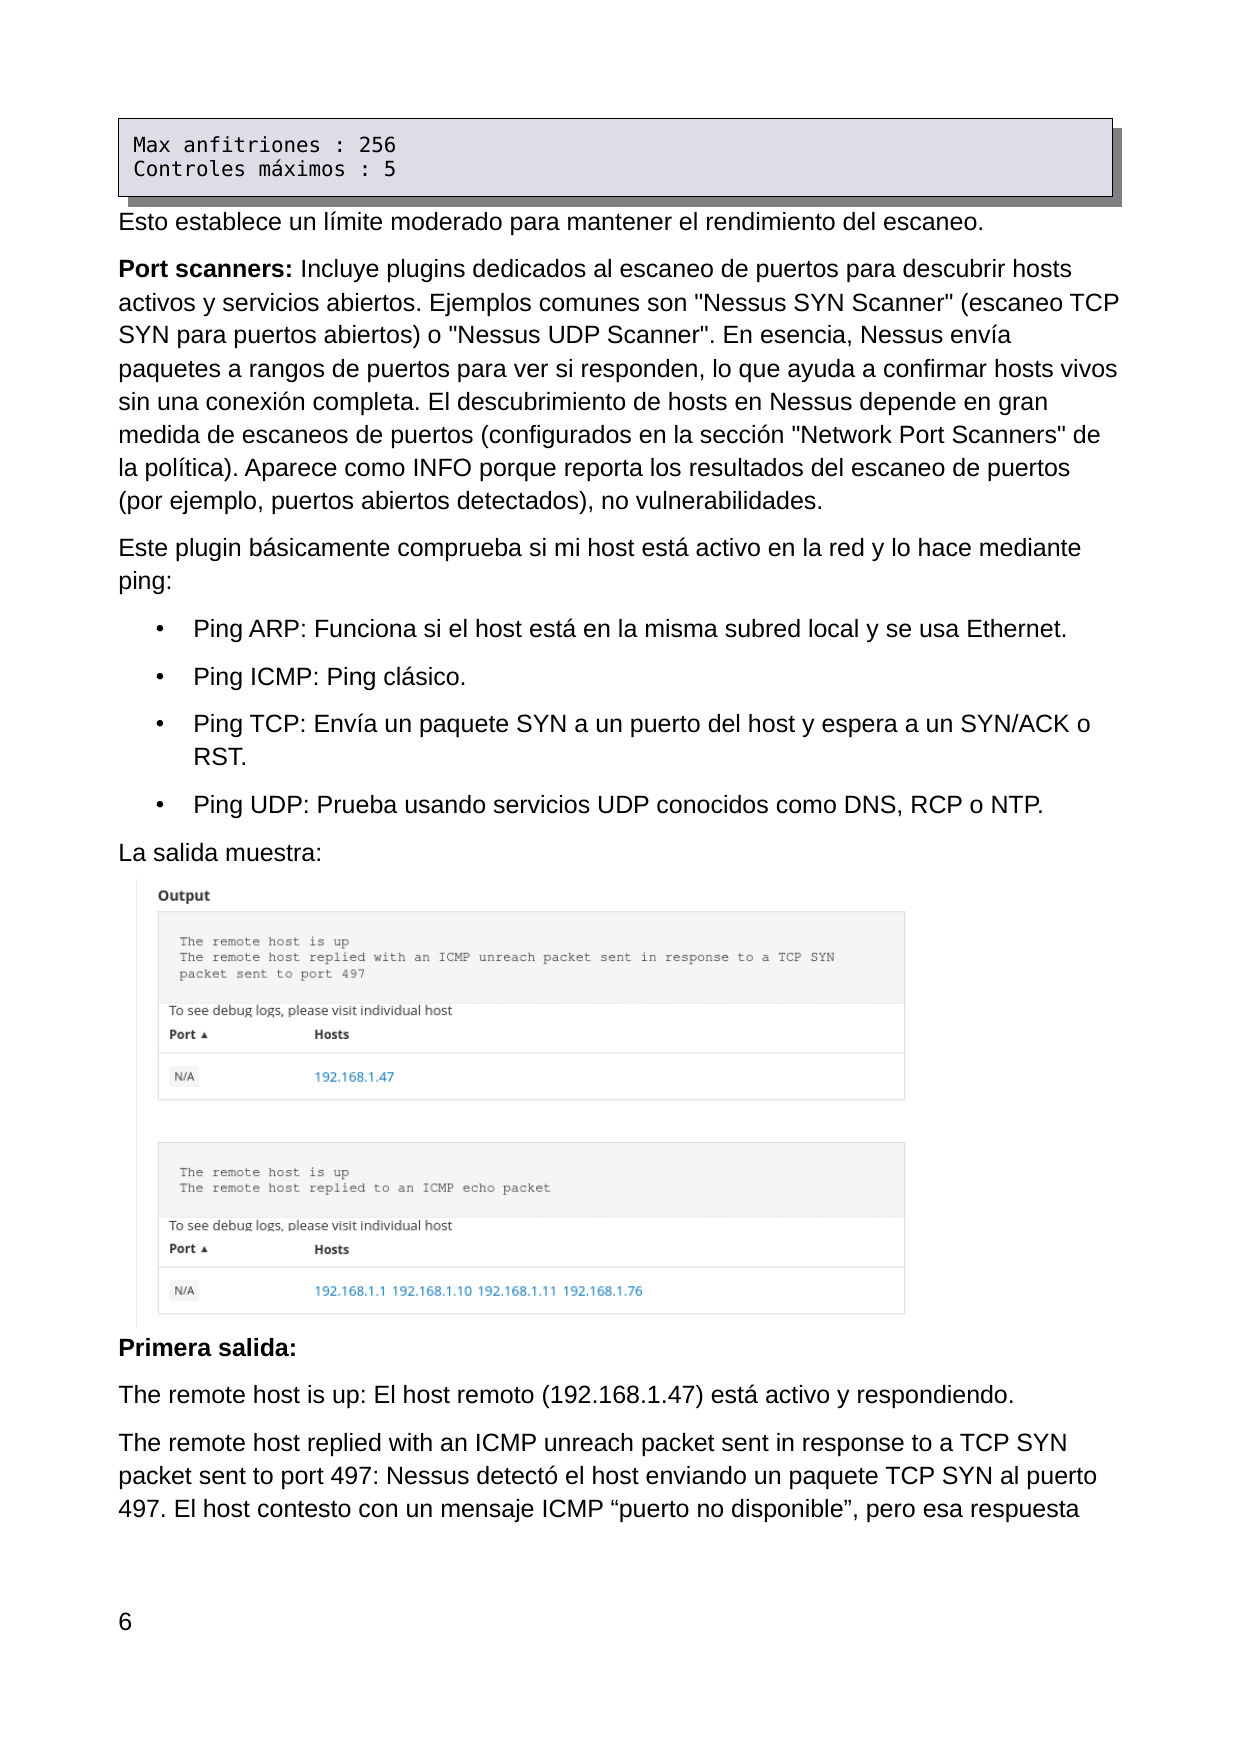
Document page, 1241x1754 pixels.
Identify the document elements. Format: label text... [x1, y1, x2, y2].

list Ping ARP: Funciona si el host está en la misma subred local y se usa Ethernet. [156, 614, 1122, 643]
text The remote host is up: El host remoto (192.168.1.47) está activo y respondiendo. [118, 1380, 1122, 1409]
text Este plugin básicamente comprueba si mi host está activo en la red y lo hace mediante ping: [118, 533, 1122, 595]
text Port scanners: Incluye plugins dedicados al escaneo de puertos para descubrir hosts activos y servicios abiertos. Ejemplos comunes son "Nessus SYN Scanner" (escaneo TCP SYN para puertos abiertos) o "Nessus UDP Scanner". En esencia, Nessus envía paquetes a rangos de puertos para ver si responden, lo que ayuda a confirmar hosts vivos sin una conexión completa. El descubrimiento de hosts en Nessus depende en gran medida de escaneos de puertos (configurados en la sección "Network Port Scanners" de la política). Aparece como INFO porque reporta los resultados del escaneo de puertos (por ejemplo, puertos abiertos detectados), no vulnerabilidades. [118, 254, 1122, 514]
text La salida muestra: [118, 838, 1122, 866]
list Ping TCP: Envía un paquete SYN a un puerto del host y espera a un SYN/ACK o RST. [156, 709, 1122, 771]
text Max anfitriones : 256 [119, 119, 1112, 142]
list Ping ICMP: Ping clásico. [156, 662, 1122, 690]
text Esto establece un límite moderado para mantener el rendimiento del escaneo. [118, 207, 1122, 236]
text Controles máximos : 5 [119, 142, 1112, 196]
list Ping UDP: Prueba usando servicios UDP conocidos como DNS, RCP o NTP. [156, 790, 1122, 819]
text The remote host replied with an ICMP unreach packet sent in response to a TCP SYN packet sent to port 497: Nessus detectó el host enviando un paquete TCP SYN al puerto 497. El host contesto con un mensaje ICMP “puerto no disponible”, pero esa respuesta [118, 1428, 1122, 1522]
text Primera salida: [118, 885, 1122, 1361]
picture [136, 879, 1095, 1329]
